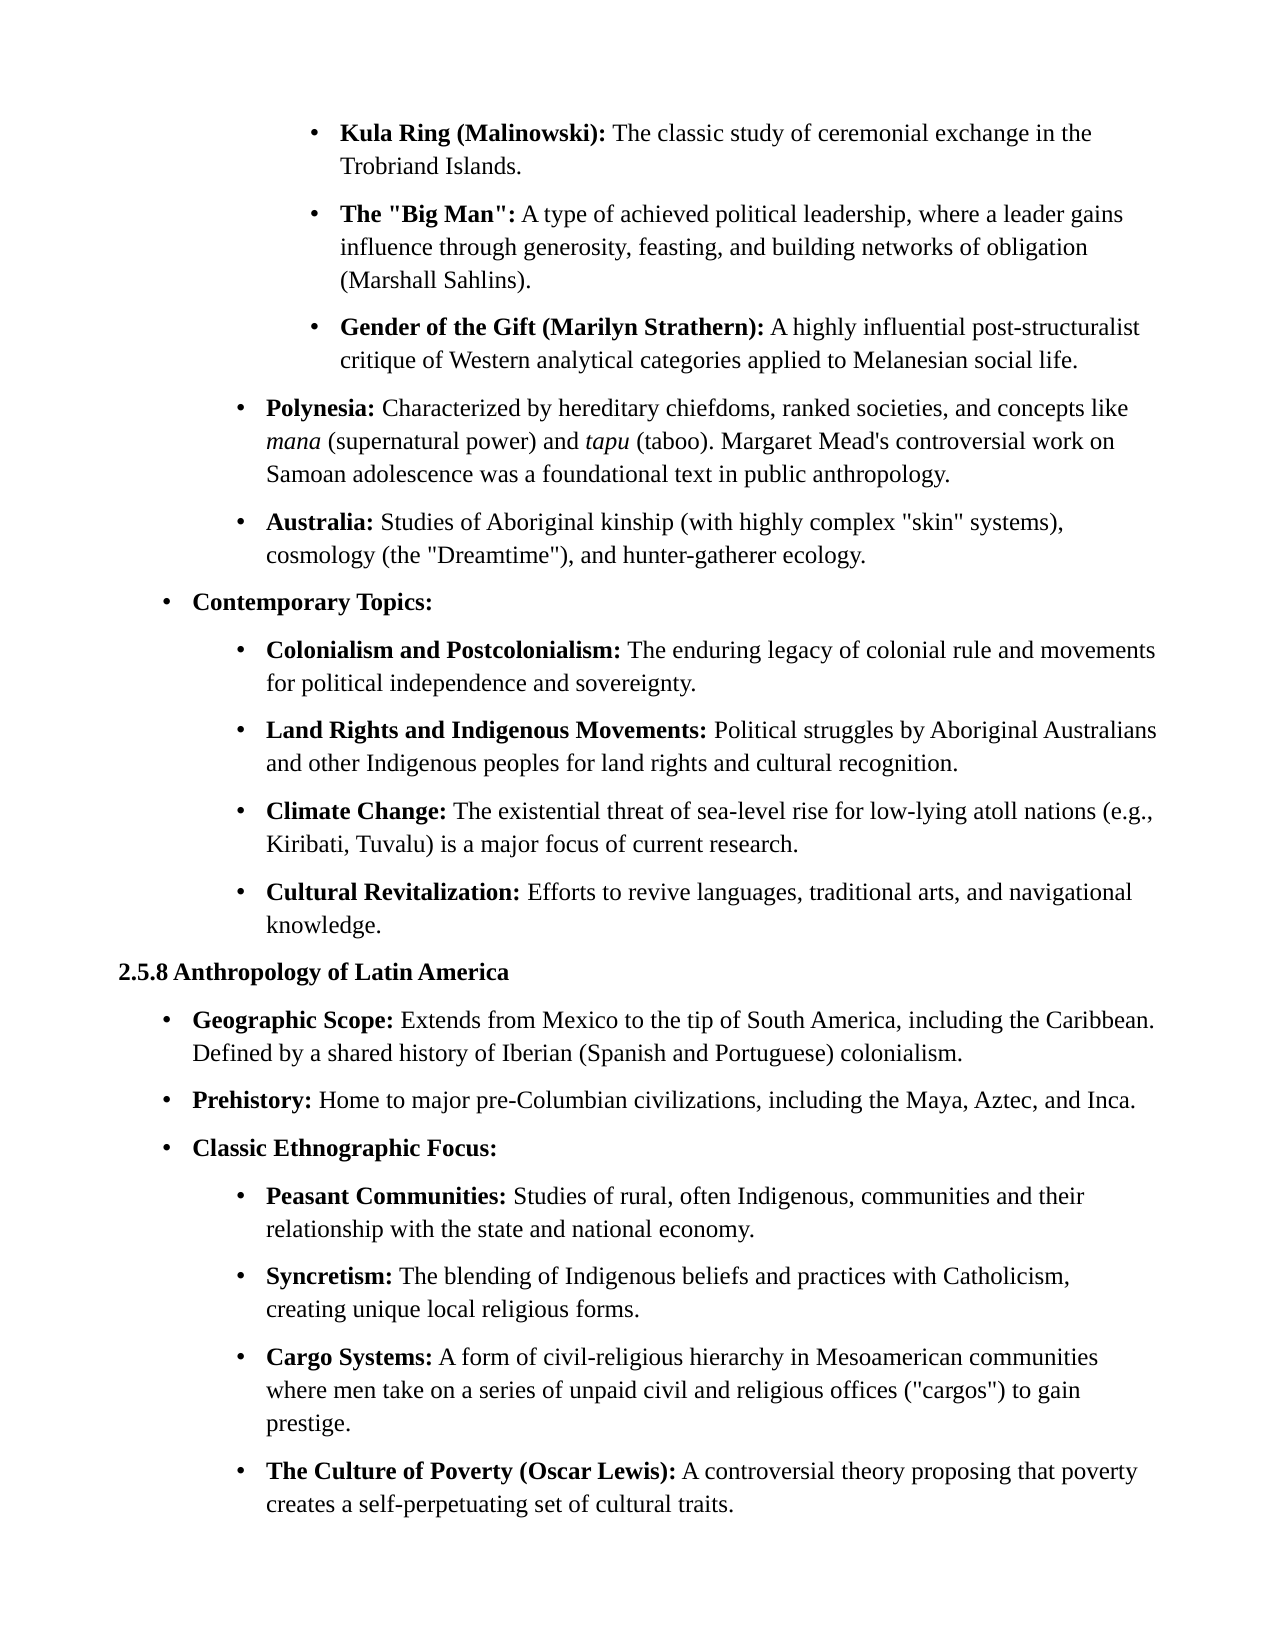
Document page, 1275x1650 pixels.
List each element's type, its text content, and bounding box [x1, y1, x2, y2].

list Classic Ethnographic Focus: [162, 1133, 1157, 1162]
list Climate Change: The existential threat of sea-level rise for low-lying atoll nations (e.g., Kiribati, Tuvalu) is a major focus of current research. [236, 796, 1157, 858]
list Cultural Revitalization: Efforts to revive languages, traditional arts, and navigational knowledge. [236, 877, 1157, 938]
list Polynesia: Characterized by hereditary chiefdoms, ranked societies, and concepts like mana (supernatural power) and tapu (taboo). Margaret Mead's controversial work on Samoan adolescence was a foundational text in public anthropology. [236, 393, 1157, 488]
list Colonialism and Postcolonialism: The enduring legacy of colonial rule and movements for political independence and sovereignty. [236, 635, 1157, 697]
list Syncretism: The blending of Indigenous beliefs and practices with Catholicism, creating unique local religious forms. [236, 1261, 1157, 1323]
list Contemporary Topics: [162, 587, 1157, 616]
list Cargo Systems: A form of civil-religious hierarchy in Mesoamerican communities where men take on a series of unpaid civil and religious offices ("cargos") to gain prestige. [236, 1342, 1157, 1437]
list Australia: Studies of Aboriginal kinship (with highly complex "skin" systems), cosmology (the "Dreamtime"), and hunter-gatherer ecology. [236, 507, 1157, 568]
list Geographic Scope: Extends from Mexico to the tip of South America, including the Caribbean. Defined by a shared history of Iberian (Spanish and Portuguese) colonialism. [162, 1005, 1157, 1067]
list Peasant Communities: Studies of rural, often Indigenous, communities and their relationship with the state and national economy. [236, 1181, 1157, 1243]
text 2.5.8 Anthropology of Latin America [118, 957, 1157, 986]
list Prehistory: Home to major pre-Columbian civilizations, including the Maya, Aztec, and Inca. [162, 1086, 1157, 1114]
list Gender of the Gift (Marilyn Strathern): A highly influential post-structuralist critique of Western analytical categories applied to Melanesian social life. [310, 312, 1157, 374]
list Land Rights and Indigenous Movements: Political struggles by Aboriginal Australians and other Indigenous peoples for land rights and cultural recognition. [236, 716, 1157, 777]
list The Culture of Poverty (Oscar Lewis): A controversial theory proposing that poverty creates a self-perpetuating set of cultural traits. [236, 1456, 1157, 1517]
list The "Big Man": A type of achieved political leadership, where a leader gains influence through generosity, feasting, and building networks of obligation (Marshall Sahlins). [310, 199, 1157, 293]
list Kula Ring (Malinowski): The classic study of ceremonial exchange in the Trobriand Islands. [310, 118, 1157, 180]
